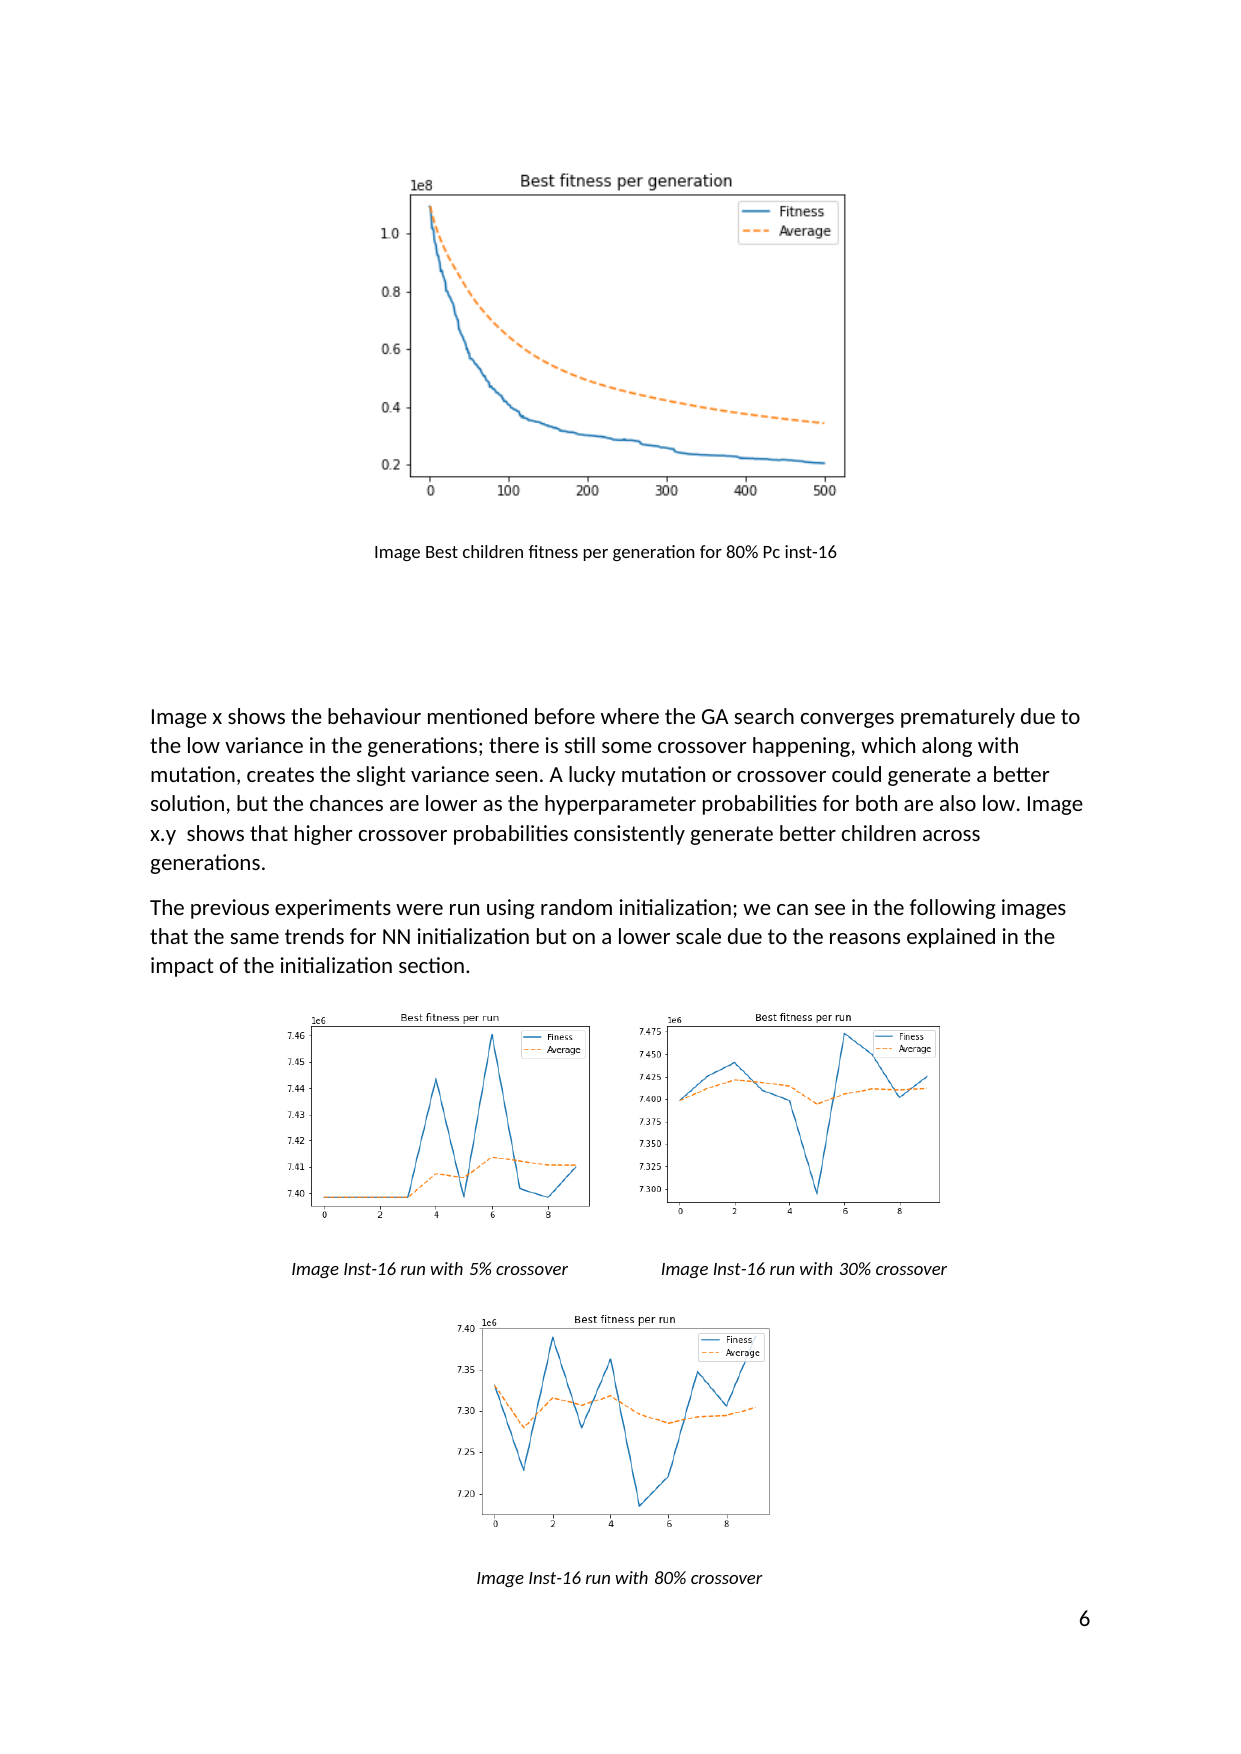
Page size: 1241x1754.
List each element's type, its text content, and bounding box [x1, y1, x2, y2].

text Image Inst-16 run with 80% crossover [150, 1562, 1090, 1590]
text Image Best children fitness per generation for 80% Pc inst-16 [150, 541, 1090, 564]
text Image x shows the behaviour mentioned before where the GA search converges prematurely due to the low variance in the generations; there is still some crossover happening, which along with mutation, creates the slight variance seen. A lucky mutation or crossover could generate a better solution, but the chances are lower as the hyperparameter probabilities for both are also low. Image x.y shows that higher crossover probabilities consistently generate better children across generations. [150, 702, 1090, 876]
text The previous experiments were run using random initialization; we can see in the following images that the same trends for NN initialization but on a lower scale due to the reasons explained in the impact of the initialization section. [150, 893, 1090, 979]
text Image Inst-16 run with 5% crossover Image Inst-16 run with 30% crossover [150, 1253, 1090, 1281]
